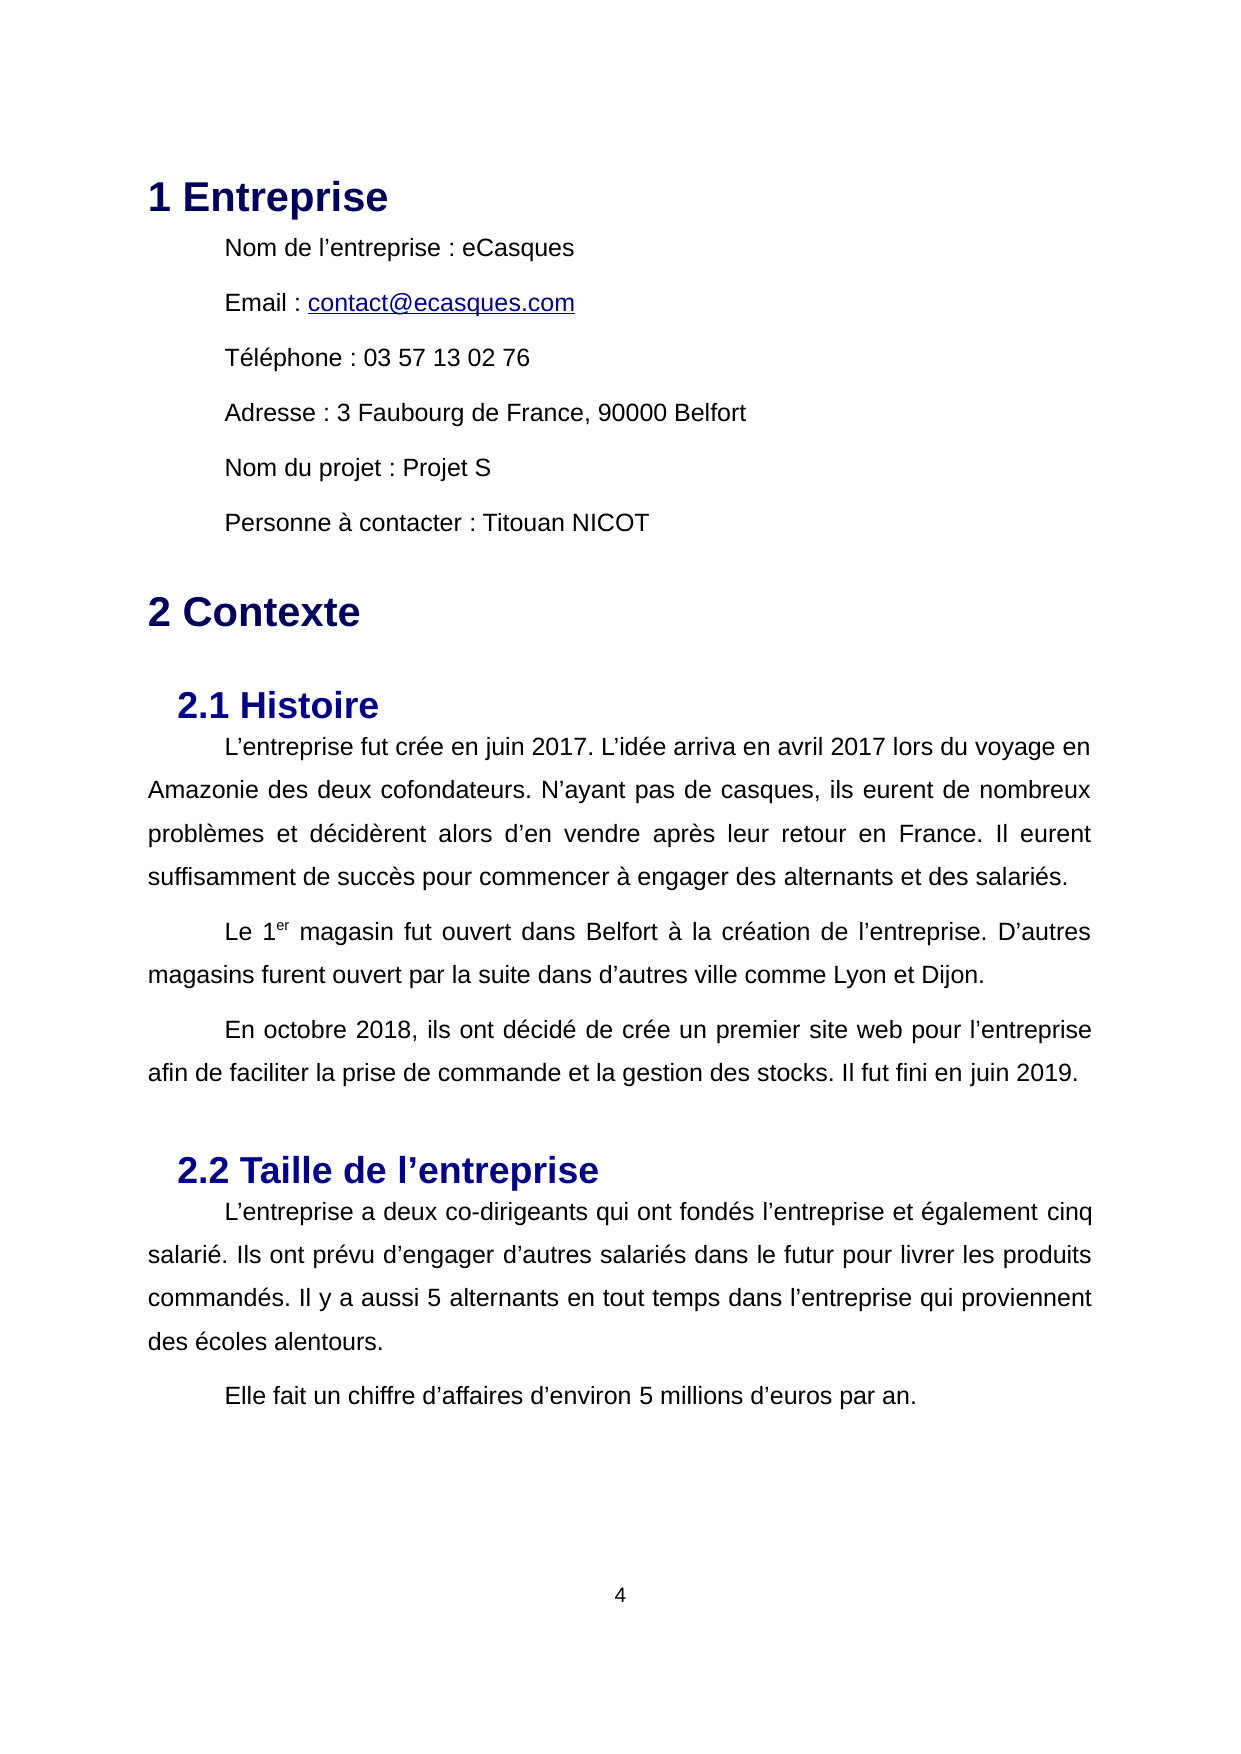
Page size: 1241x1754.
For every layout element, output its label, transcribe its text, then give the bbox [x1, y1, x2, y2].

subtitle Histoire [148, 683, 1093, 726]
text Personne à contacter : Titouan NICOT [148, 507, 1093, 536]
subtitle Contexte [148, 587, 1093, 635]
text En octobre 2018, ils ont décidé de crée un premier site web pour l’entreprise afin de faciliter la prise de commande et la gestion des stocks. Il fut fini en juin 2019. [148, 1014, 1093, 1086]
text Nom du projet : Projet S [148, 453, 1093, 481]
text L’entreprise a deux co-dirigeants qui ont fondés l’entreprise et également cinq salarié. Ils ont prévu d’engager d’autres salariés dans le futur pour livrer les produits commandés. Il y a aussi 5 alternants en tout temps dans l’entreprise qui proviennent des écoles alentours. [148, 1197, 1093, 1355]
subtitle Taille de l’entreprise [148, 1148, 1093, 1191]
text L’entreprise fut crée en juin 2017. L’idée arriva en avril 2017 lors du voyage en Amazonie des deux cofondateurs. N’ayant pas de casques, ils eurent de nombreux problèmes et décidèrent alors d’en vendre après leur retour en France. Il eurent suffisamment de succès pour commencer à engager des alternants et des salariés. [148, 732, 1093, 890]
text Le 1er magasin fut ouvert dans Belfort à la création de l’entreprise. D’autres magasins furent ouvert par la suite dans d’autres ville comme Lyon et Dijon. [148, 917, 1093, 988]
text Nom de l’entreprise : eCasques [148, 233, 1093, 262]
text Adresse : 3 Faubourg de France, 90000 Belfort [148, 398, 1093, 426]
text Téléphone : 03 57 13 02 76 [148, 343, 1093, 372]
text Elle fait un chiffre d’affaires d’environ 5 millions d’euros par an. [148, 1381, 1093, 1410]
subtitle Entreprise [148, 173, 1093, 221]
text Email : contact@ecasques.com [148, 288, 1093, 317]
